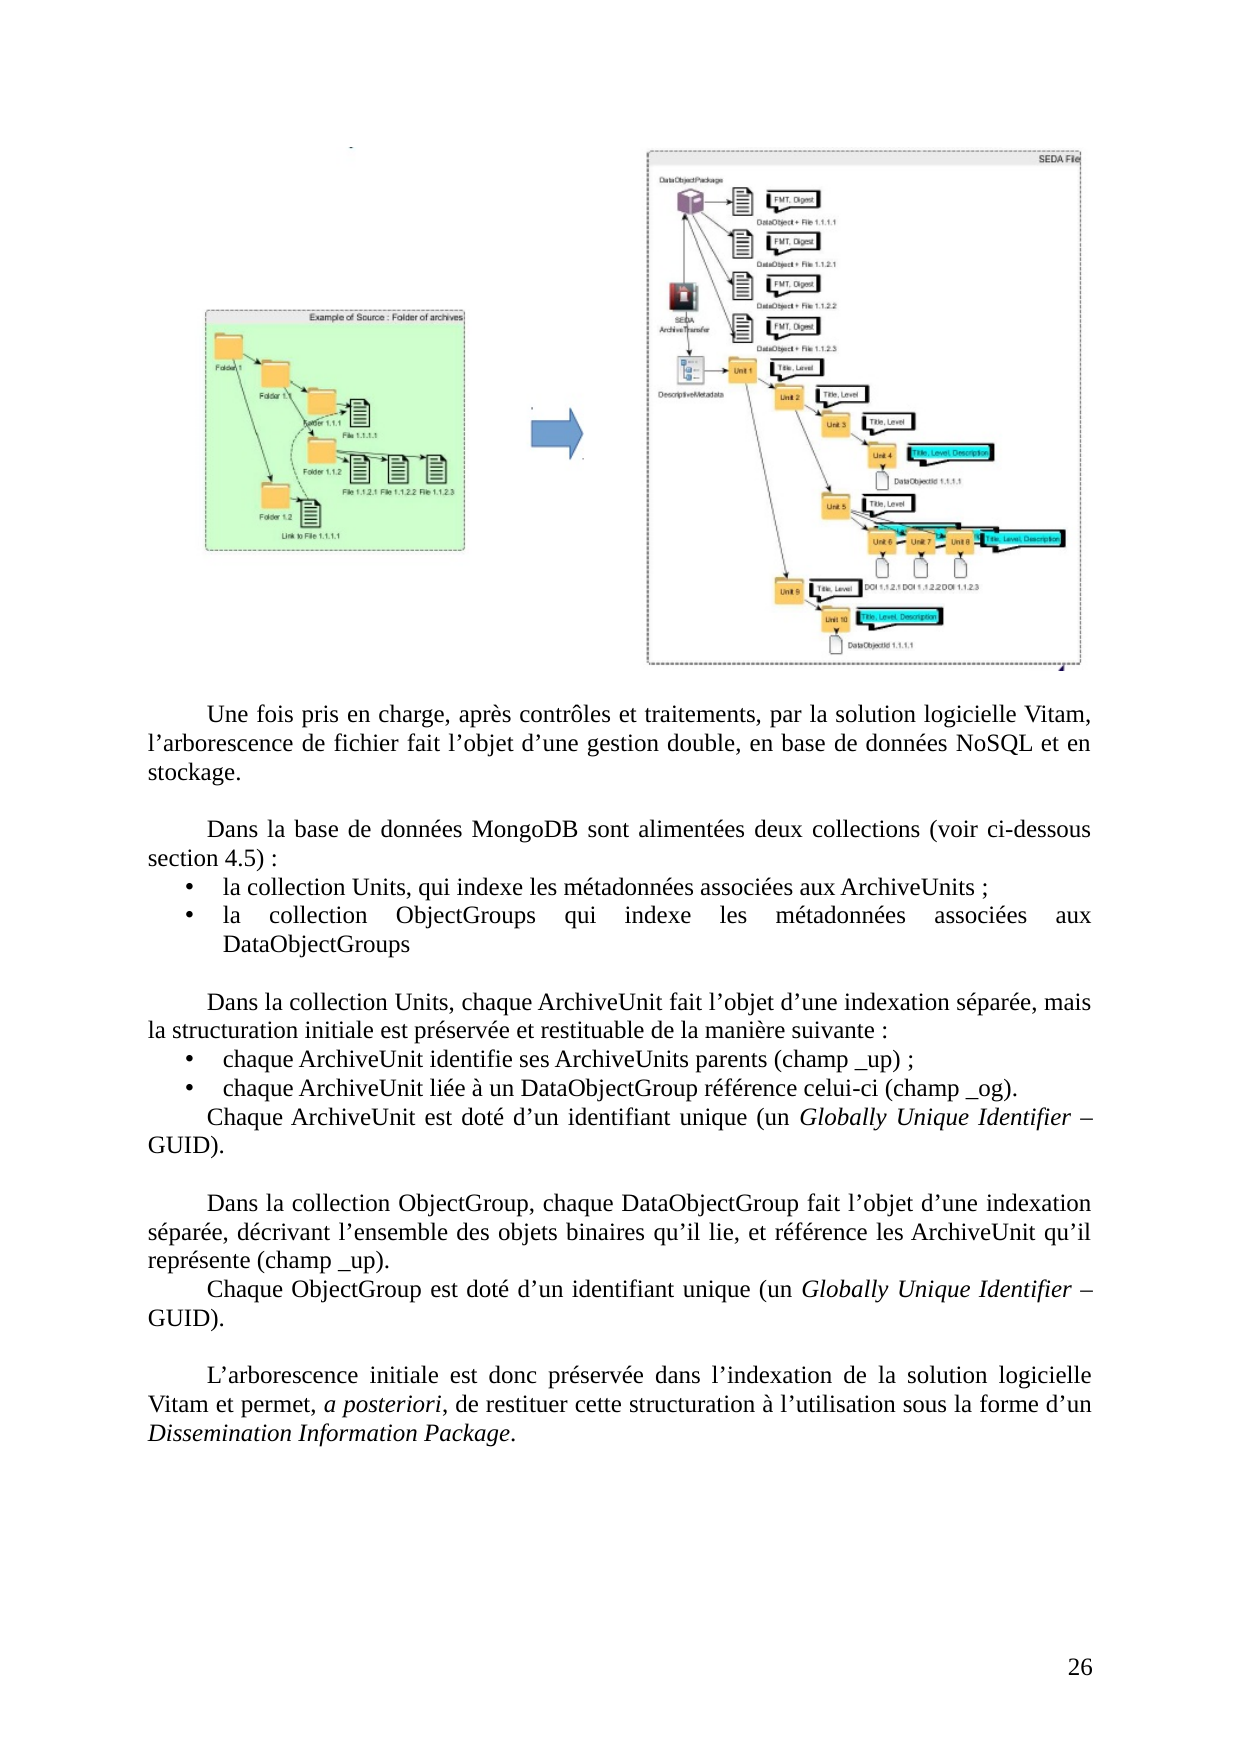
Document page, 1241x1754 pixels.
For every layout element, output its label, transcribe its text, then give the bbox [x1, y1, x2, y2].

list chaque ArchiveUnit liée à un DataObjectGroup référence celui-ci (champ _og). [185, 1073, 1093, 1102]
list la collection Units, qui indexe les métadonnées associées aux ArchiveUnits ; [185, 872, 1093, 900]
text Chaque ArchiveUnit est doté d’un identifiant unique (un Globally Unique Identifier – GUID). [148, 1102, 1093, 1159]
text Dans la collection ObjectGroup, chaque DataObjectGroup fait l’objet d’une indexation séparée, décrivant l’ensemble des objets binaires qu’il lie, et référence les ArchiveUnit qu’il représente (champ _up). [148, 1188, 1093, 1274]
text L’arborescence initiale est donc préservée dans l’indexation de la solution logicielle Vitam et permet, a posteriori, de restituer cette structuration à l’utilisation sous la forme d’un Dissemination Information Package. [148, 1360, 1093, 1447]
text Chaque ObjectGroup est doté d’un identifiant unique (un Globally Unique Identifier – GUID). [148, 1274, 1093, 1332]
picture [147, 147, 1093, 671]
text Une fois pris en charge, après contrôles et traitements, par la solution logicielle Vitam, l’arborescence de fichier fait l’objet d’une gestion double, en base de données NoSQL et en stockage. [148, 699, 1093, 785]
text Dans la base de données MongoDB sont alimentées deux collections (voir ci-dessous section 4.5) : [148, 814, 1093, 872]
list chaque ArchiveUnit identifie ses ArchiveUnits parents (champ _up) ; [185, 1044, 1093, 1073]
text Dans la collection Units, chaque ArchiveUnit fait l’objet d’une indexation séparée, mais la structuration initiale est préservée et restituable de la manière suivante : [148, 987, 1093, 1044]
list la collection ObjectGroups qui indexe les métadonnées associées aux DataObjectGroups [185, 900, 1093, 958]
